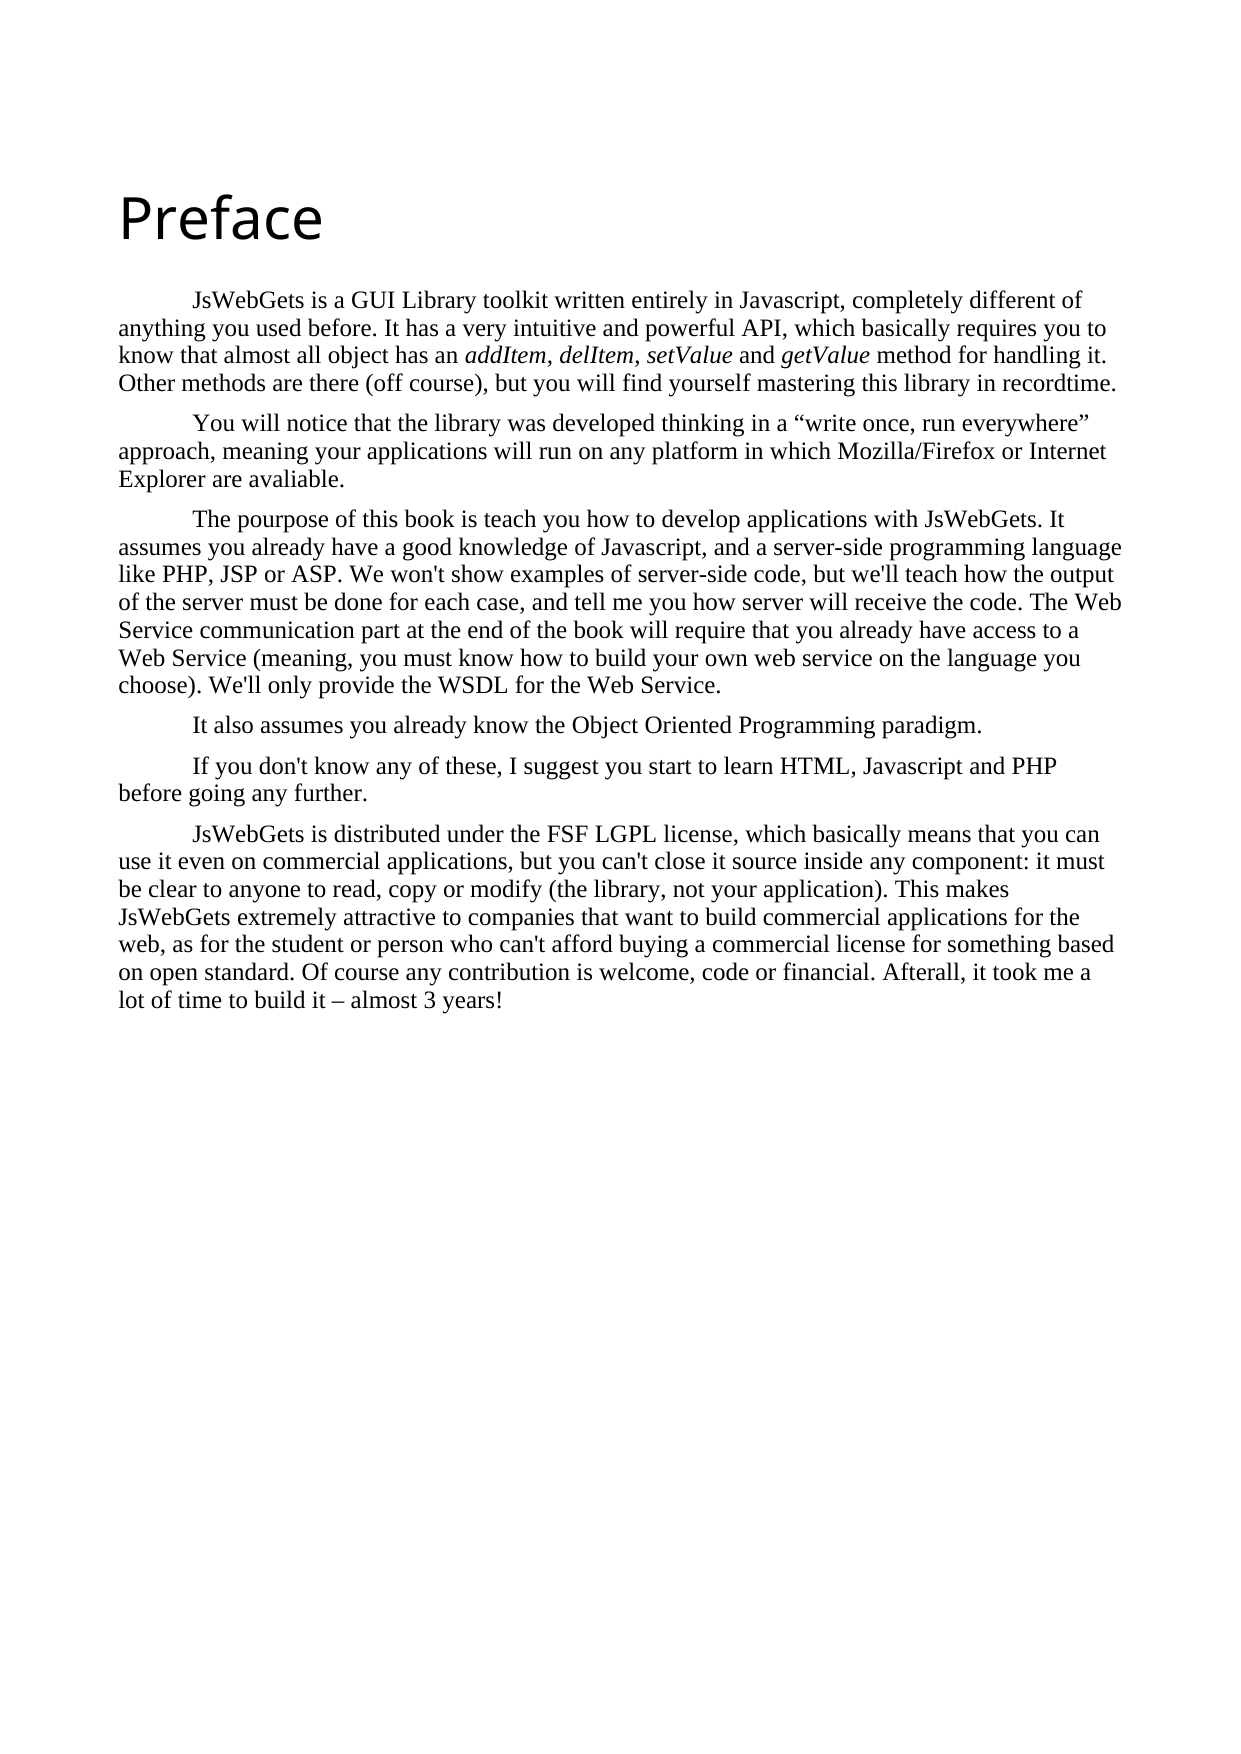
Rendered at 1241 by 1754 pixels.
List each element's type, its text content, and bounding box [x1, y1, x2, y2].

text JsWebGets is distributed under the FSF LGPL license, which basically means that you can use it even on commercial applications, but you can't close it source inside any component: it must be clear to anyone to read, copy or modify (the library, not your application). This makes JsWebGets extremely attractive to companies that want to build commercial applications for the web, as for the student or person who can't afford buying a commercial license for something based on open standard. Of course any contribution is welcome, code or financial. Afterall, it took me a lot of time to build it – almost 3 years! [118, 820, 1122, 1014]
text It also assumes you already know the Object Oriented Programming paradigm. [118, 712, 1122, 739]
text JsWebGets is a GUI Library toolkit written entirely in Javascript, completely different of anything you used before. It has a very intuitive and powerful API, which basically requires you to know that almost all object has an addItem, delItem, setValue and getValue method for handling it. Other methods are there (off course), but you will find yourself mastering this library in recordtime. [118, 286, 1122, 397]
text If you don't know any of these, I suggest you start to learn HTML, Javascript and PHP before going any further. [118, 752, 1122, 807]
subtitle Preface [118, 177, 1122, 257]
text The pourpose of this book is teach you how to develop applications with JsWebGets. It assumes you already have a good knowledge of Javascript, and a server-side programming language like PHP, JSP or ASP. We won't show examples of server-side code, but we'll teach how the output of the server must be done for each case, and tell me you how server will receive the code. The Web Service communication part at the end of the book will require that you already have access to a Web Service (meaning, you must know how to build your own web service on the language you choose). We'll only provide the WSDL for the Web Service. [118, 505, 1122, 699]
text You will notice that the library was developed thinking in a “write once, run everywhere” approach, meaning your applications will run on any platform in which Mozilla/Firefox or Internet Explorer are avaliable. [118, 409, 1122, 493]
